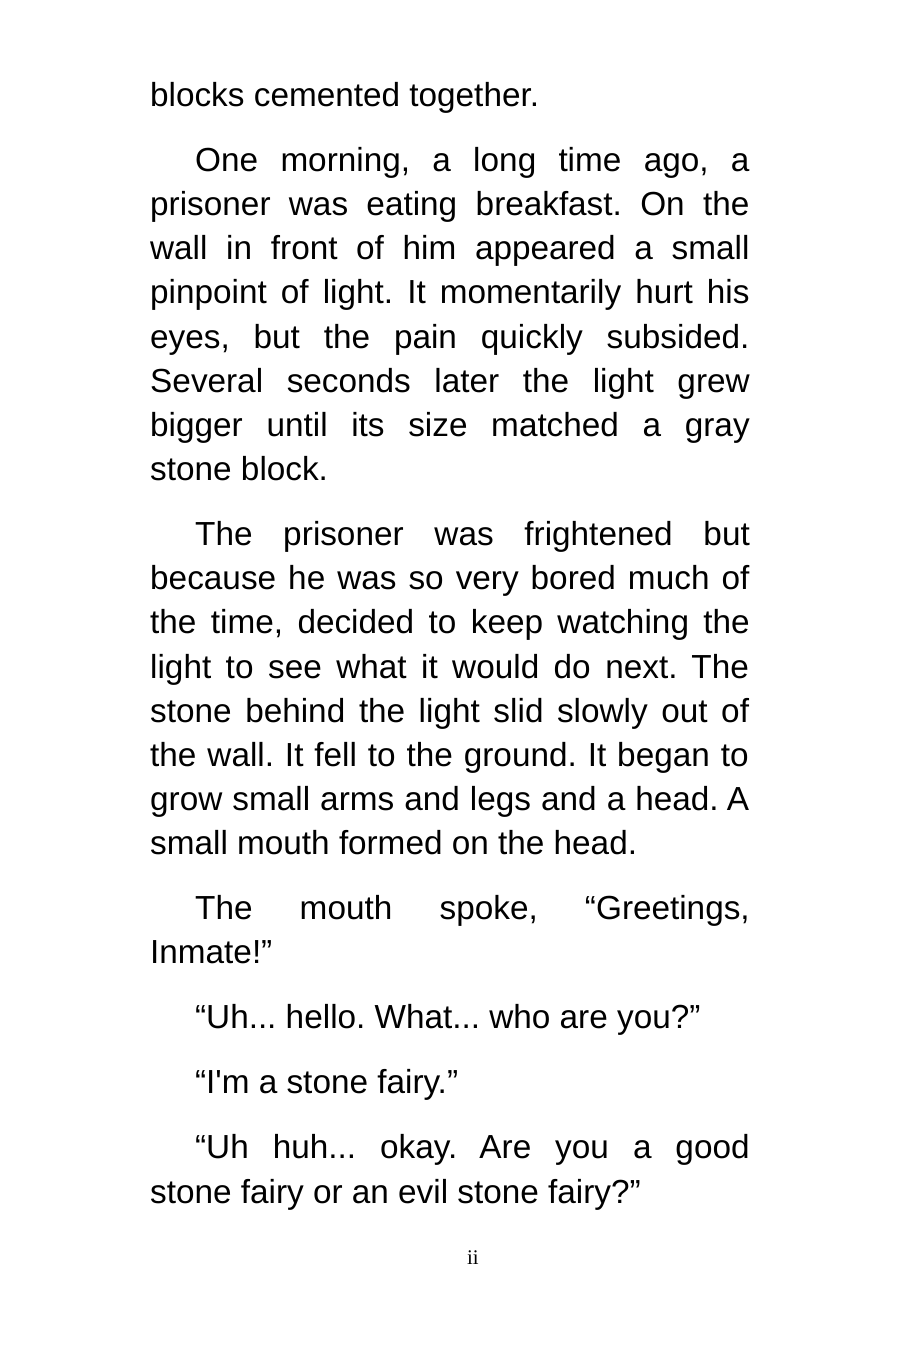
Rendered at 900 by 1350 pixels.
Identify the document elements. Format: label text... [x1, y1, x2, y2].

text The mouth spoke, “Greetings, Inmate!” [150, 888, 750, 971]
text “Uh... hello. What... who are you?” [150, 997, 750, 1036]
text One morning, a long time ago, a prisoner was eating breakfast. On the wall in front of him appeared a small pinpoint of light. It momentarily hurt his eyes, but the pain quickly subsided. Several seconds later the light grew bigger until its size matched a gray stone block. [150, 140, 750, 488]
text “Uh huh... okay. Are you a good stone fairy or an evil stone fairy?” [150, 1127, 750, 1210]
text The prisoner was frightened but because he was so very bored much of the time, decided to keep watching the light to see what it would do next. The stone behind the light slid slowly out of the wall. It fell to the ground. It began to grow small arms and legs and a head. A small mouth formed on the head. [150, 514, 750, 862]
text blocks cemented together. [150, 75, 750, 113]
text “I'm a stone fairy.” [150, 1062, 750, 1101]
